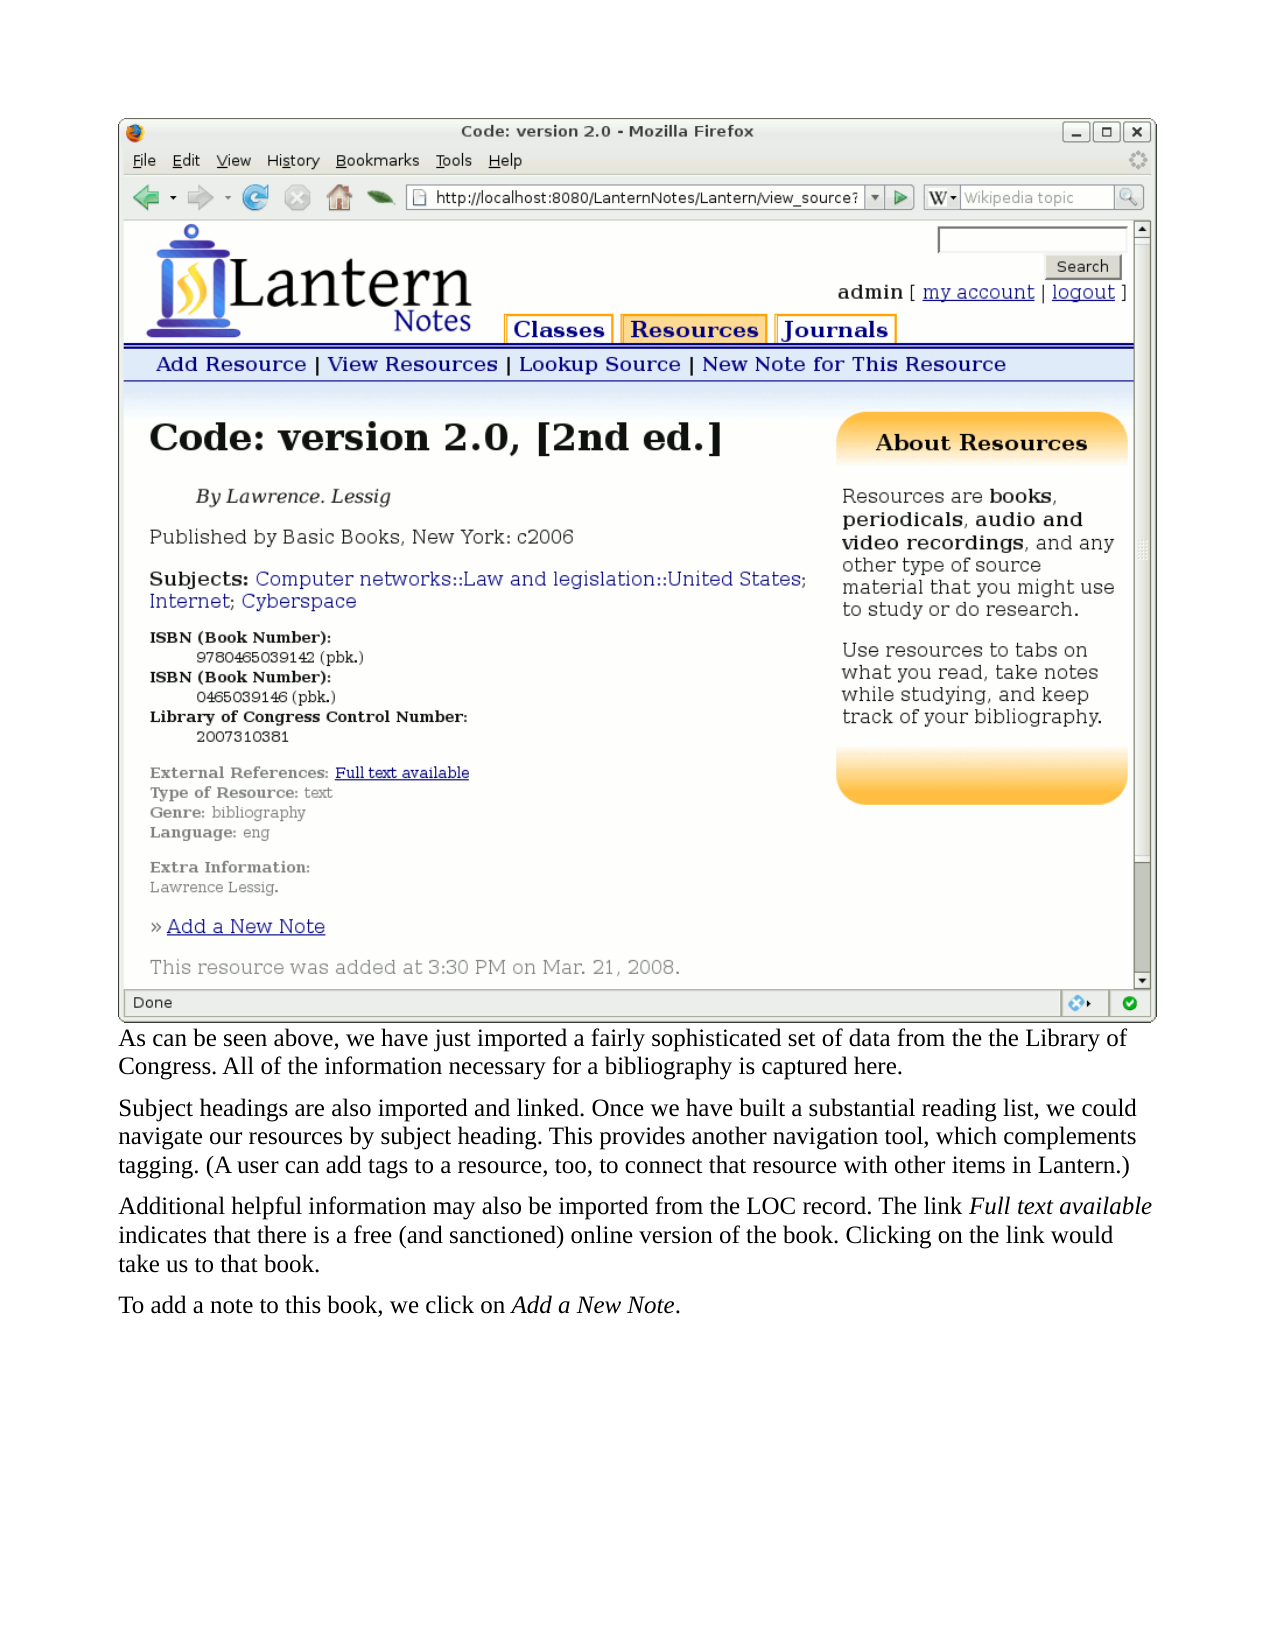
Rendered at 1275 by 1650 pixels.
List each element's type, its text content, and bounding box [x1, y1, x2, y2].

text Additional helpful information may also be imported from the LOC record. The link Full text available indicates that there is a free (and sanctioned) online version of the book. Clicking on the link would take us to that book. [118, 1191, 1157, 1278]
picture [118, 118, 1157, 1023]
text Subject headings are also imported and linked. Once we have built a substantial reading list, we could navigate our resources by subject heading. This provides another navigation tool, which complements tagging. (A user can add tags to a resource, too, to connect that resource with other items in Lantern.) [118, 1093, 1157, 1179]
text As can be seen above, we have just imported a fairly sophisticated set of data from the the Library of Congress. All of the information necessary for a bibliography is captured here. [118, 1023, 1157, 1080]
text To add a note to this book, we click on Add a New Note. [118, 1290, 1157, 1319]
